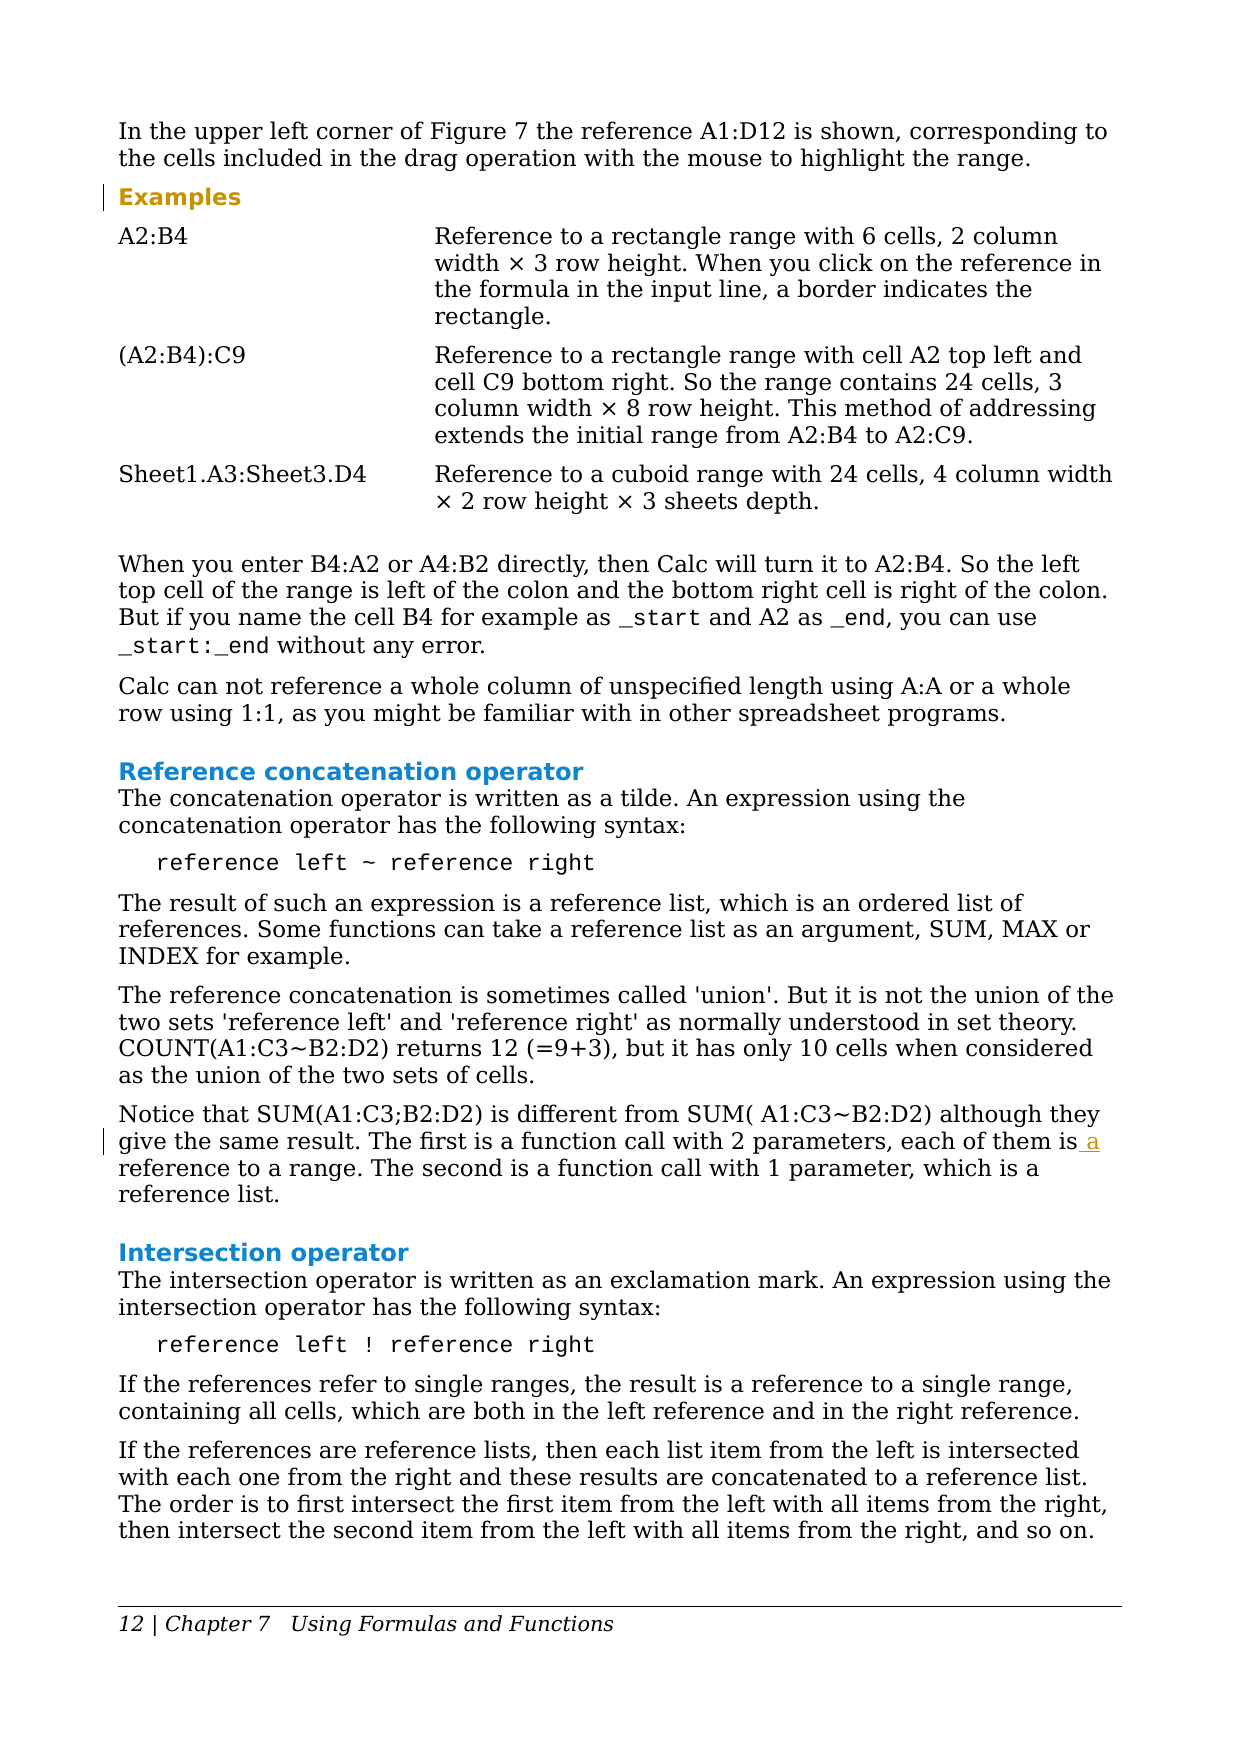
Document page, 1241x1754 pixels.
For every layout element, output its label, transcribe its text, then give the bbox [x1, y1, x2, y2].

text Notice that SUM(A1:C3;B2:D2) is different from SUM( A1:C3~B2:D2) although they give the same result. The first is a function call with 2 parameters, each of them is a reference to a range. The second is a function call with 1 parameter, which is a reference list. [118, 1101, 1122, 1208]
table_header Reference to a rectangle range with 6 cells, 2 column width × 3 row height. When you click on the reference in the formula in the input line, a border indicates the rectangle. [434, 223, 1122, 342]
text The reference concatenation is sometimes called 'union'. But it is not the union of the two sets 'reference left' and 'reference right' as normally understood in set theory. COUNT(A1:C3~B2:D2) returns 12 (=9+3), but it has only 10 cells when considered as the union of the two sets of cells. [118, 982, 1122, 1089]
table_cell (A2:B4):C9 [118, 342, 434, 461]
table_cell Reference to a rectangle range with cell A2 top left and cell C9 bottom right. So the range contains 24 cells, 3 column width × 8 row height. This method of addressing extends the initial range from A2:B4 to A2:C9. [434, 342, 1122, 461]
text If the references refer to single ranges, the result is a reference to a single range, containing all cells, which are both in the left reference and in the right reference. [118, 1372, 1122, 1425]
text The result of such an expression is a reference list, which is an ordered list of references. Some functions can take a reference list as an argument, SUM, MAX or INDEX for example. [118, 890, 1122, 970]
text When you enter B4:A2 or A4:B2 directly, then Calc will turn it to A2:B4. So the left top cell of the range is left of the colon and the bottom right cell is right of the colon. But if you name the cell B4 for example as _start and A2 as _end, you can use _start:_end without any error. [118, 551, 1122, 661]
text In the upper left corner of Figure 7 the reference A1:D12 is shown, corresponding to the cells included in the drag operation with the mouse to highlight the range. [118, 118, 1122, 171]
text reference left ! reference right [156, 1333, 1122, 1359]
text Calc can not reference a whole column of unspecified length using A:A or a whole row using 1:1, as you might be familiar with in other spreadsheet programs. [118, 673, 1122, 726]
subtitle Intersection operator [118, 1239, 1122, 1267]
table_header A2:B4 [118, 223, 434, 342]
text The intersection operator is written as an exclamation mark. An expression using the intersection operator has the following syntax: [118, 1267, 1122, 1321]
table_cell Reference to a cuboid range with 24 cells, 4 column width × 2 row height × 3 sheets depth. [434, 461, 1122, 527]
subtitle Reference concatenation operator [118, 758, 1122, 786]
text reference left ~ reference right [156, 851, 1122, 877]
text Examples [118, 184, 1122, 211]
table_cell Sheet1.A3:Sheet3.D4 [118, 461, 434, 527]
text The concatenation operator is written as a tilde. An expression using the concatenation operator has the following syntax: [118, 786, 1122, 839]
text If the references are reference lists, then each list item from the left is intersected with each one from the right and these results are concatenated to a reference list. The order is to first intersect the first item from the left with all items from the right, then intersect the second item from the left with all items from the right, and so on. [118, 1437, 1122, 1544]
